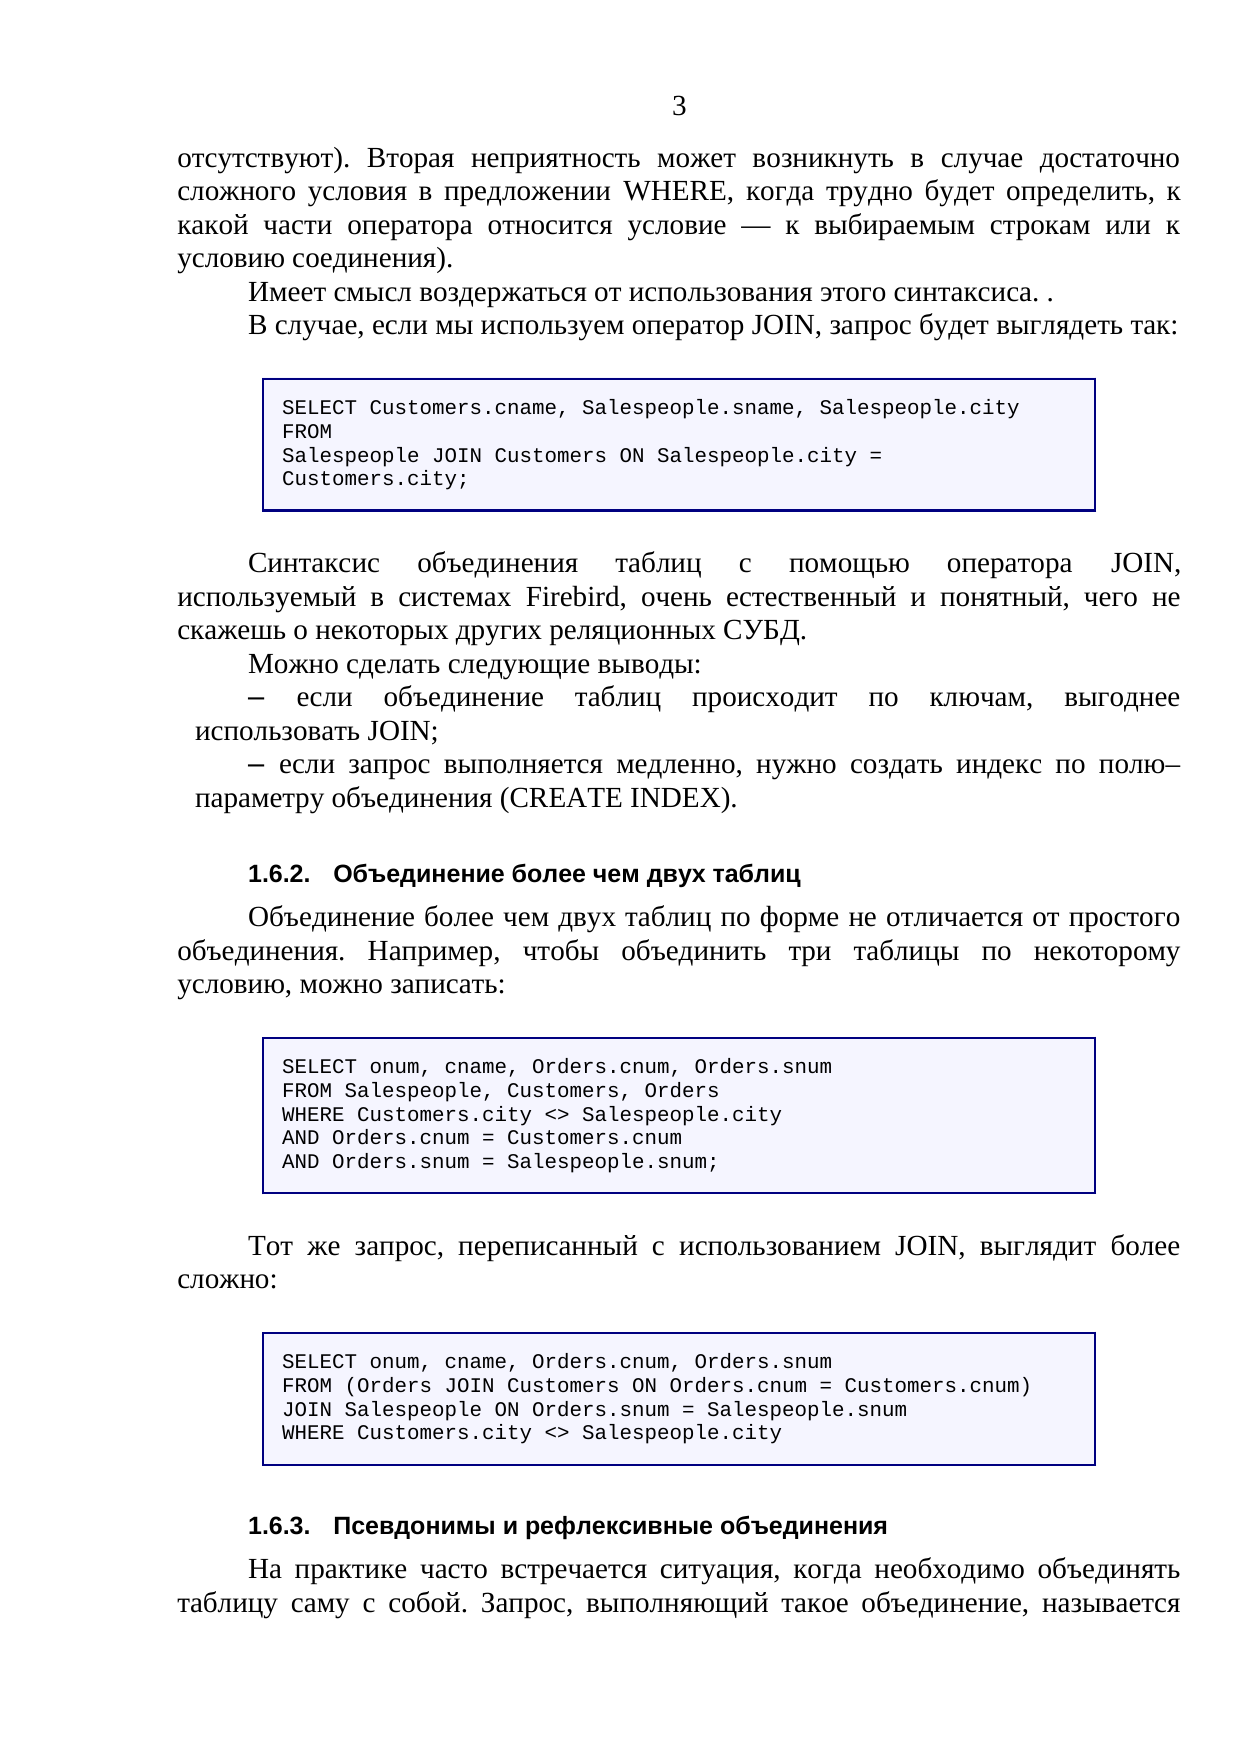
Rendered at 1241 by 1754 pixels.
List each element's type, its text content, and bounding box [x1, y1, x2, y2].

list если запрос выполняется медленно, нужно создать индекс по полю–параметру объединения (CREATE INDEX). [177, 747, 1181, 814]
text Тот же запрос, переписанный с использованием JOIN, выглядит более сложно: [177, 1228, 1181, 1295]
text FROM (Orders JOIN Customers ON Orders.cnum = Customers.cnum) JOIN Salespeople ON Orders.snum = Salespeople.snum [282, 1375, 1077, 1422]
text отсутствуют). Вторая неприятность может возникнуть в случае достаточно сложного условия в предложении WHERE, когда трудно будет определить, к какой части оператора относится условие — к выбираемым строкам или к условию соединения). [177, 140, 1181, 274]
text Salespeople JOIN Customers ON Salespeople.city = Customers.city; [282, 444, 1077, 492]
text FROM [282, 421, 1077, 444]
text Имеет смысл воздержаться от использования этого синтаксиса. . [177, 274, 1181, 307]
text Объединение более чем двух таблиц по форме не отличается от простого объединения. Например, чтобы объединить три таблицы по некоторому условию, можно записать: [177, 899, 1181, 1000]
list если объединение таблиц происходит по ключам, выгоднее использовать JOIN; [177, 679, 1181, 747]
text WHERE Customers.city <> Salespeople.city [282, 1422, 1077, 1446]
text WHERE Customers.city <> Salespeople.city [282, 1104, 1077, 1127]
text AND Orders.cnum = Customers.cnum [282, 1127, 1077, 1151]
subtitle Объединение более чем двух таблиц [177, 859, 1181, 888]
text SELECT onum, cname, Orders.cnum, Orders.snum [282, 1351, 1077, 1375]
text В случае, если мы используем оператор JOIN, запрос будет выглядеть так: [177, 307, 1181, 341]
text FROM Salespeople, Customers, Orders [282, 1080, 1077, 1104]
subtitle Псевдонимы и рефлексивные объединения [177, 1511, 1181, 1540]
text AND Orders.snum = Salespeople.snum; [282, 1151, 1077, 1175]
text SELECT onum, cname, Orders.cnum, Orders.snum [282, 1056, 1077, 1080]
text Можно сделать следующие выводы: [177, 646, 1181, 679]
text На практике часто встречается ситуация, когда необходимо объединять таблицу саму с собой. Запрос, выполняющий такое объединение, называется [177, 1552, 1181, 1619]
text Синтаксис объединения таблиц с помощью оператора JOIN, используемый в системах Firebird, очень естественный и понятный, чего не скажешь о некоторых других реляционных СУБД. [177, 545, 1181, 646]
text SELECT Customers.cname, Salespeople.sname, Salespeople.city [282, 397, 1077, 421]
